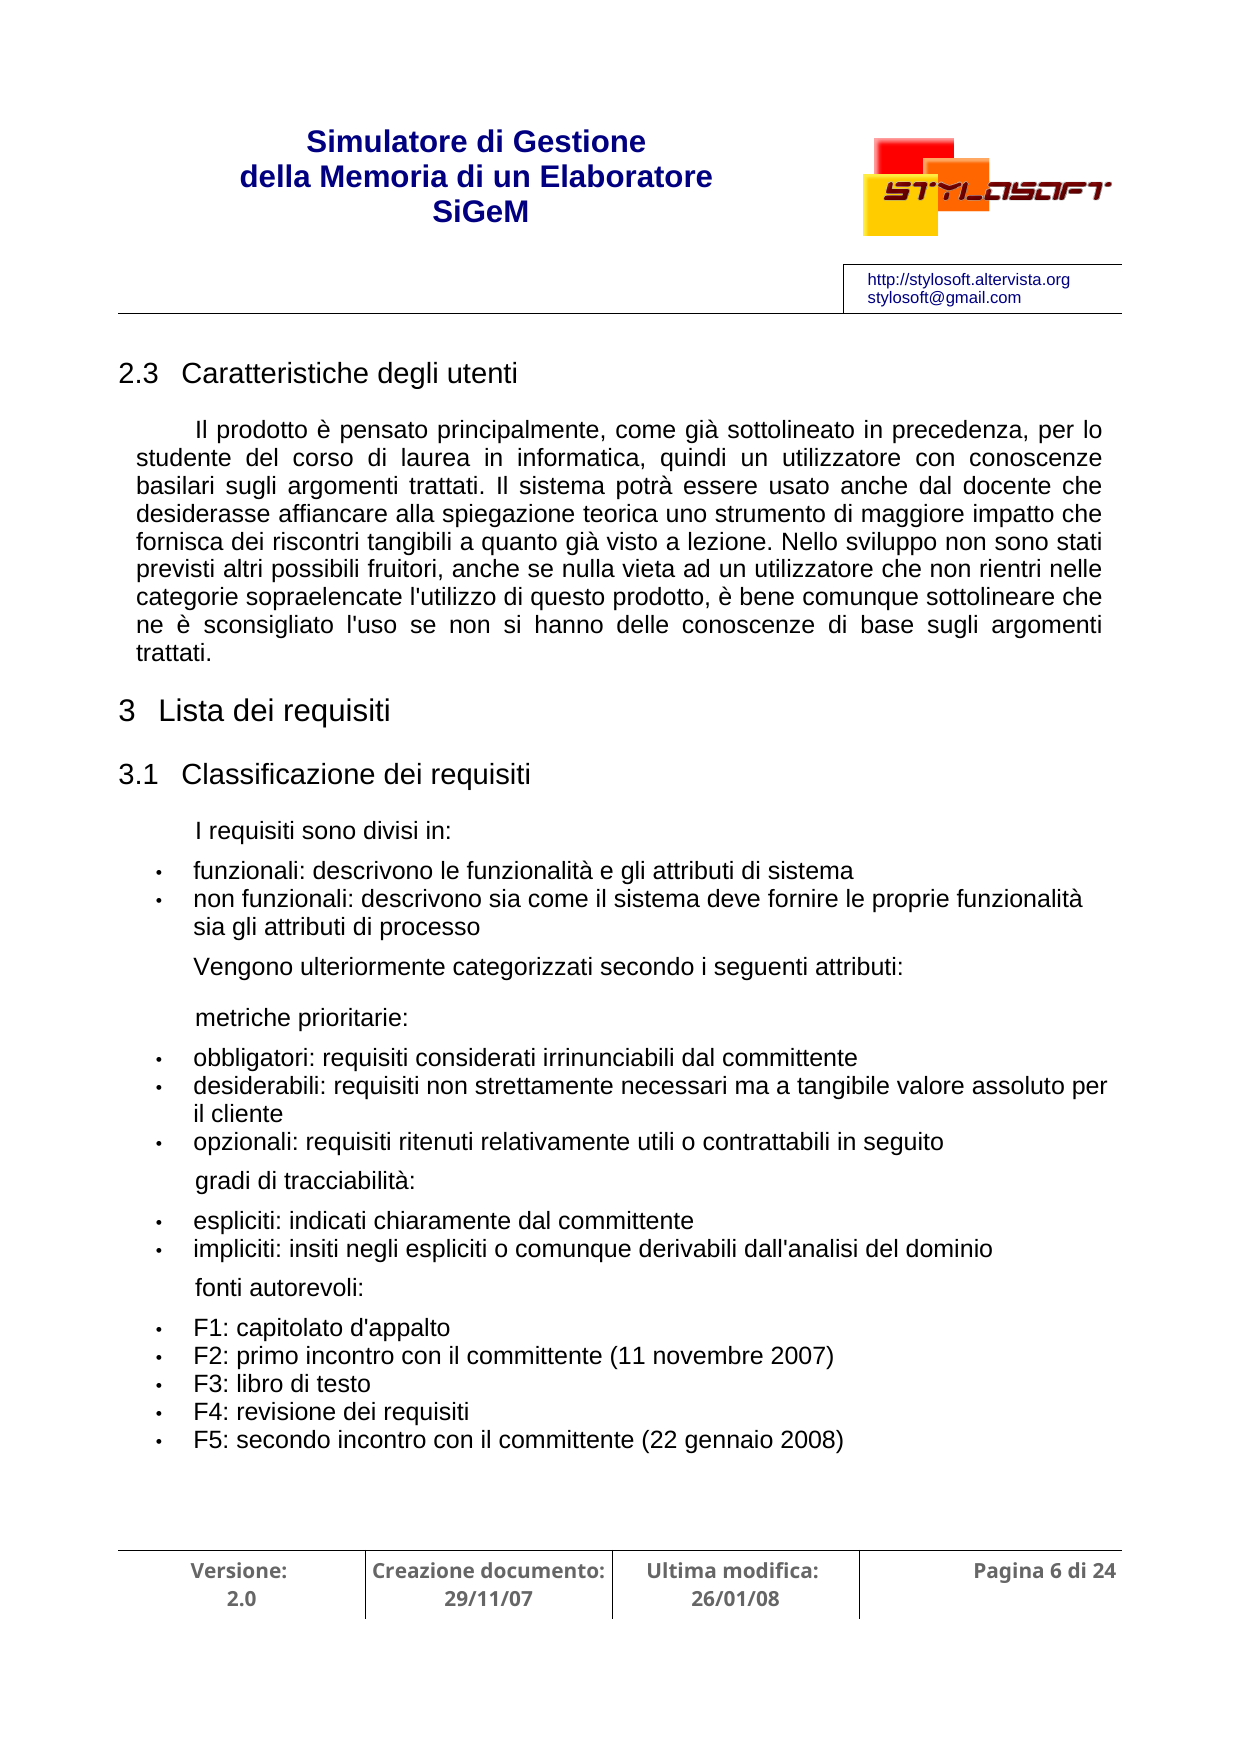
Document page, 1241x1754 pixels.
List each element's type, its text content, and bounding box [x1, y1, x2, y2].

subtitle Lista dei requisiti [118, 693, 1122, 728]
picture [848, 123, 1117, 247]
list F3: libro di testo [156, 1370, 1122, 1398]
list F2: primo incontro con il committente (11 novembre 2007) [156, 1342, 1122, 1370]
list opzionali: requisiti ritenuti relativamente utili o contrattabili in seguito [156, 1127, 1122, 1155]
list espliciti: indicati chiaramente dal committente [156, 1207, 1122, 1234]
list F5: secondo incontro con il committente (22 gennaio 2008) [156, 1426, 1122, 1453]
text metriche prioritarie: [136, 1004, 1104, 1032]
text Il prodotto è pensato principalmente, come già sottolineato in precedenza, per lo studente del corso di laurea in informatica, quindi un utilizzatore con conoscenze basilari sugli argomenti trattati. Il sistema potrà essere usato anche dal docente che desiderasse affiancare alla spiegazione teorica uno strumento di maggiore impatto che fornisca dei riscontri tangibili a quanto già visto a lezione. Nello sviluppo non sono stati previsti altri possibili fruitori, anche se nulla vieta ad un utilizzatore che non rientri nelle categorie sopraelencate l'utilizzo di questo prodotto, è bene comunque sottolineare che ne è sconsigliato l'uso se non si hanno delle conoscenze di base sugli argomenti trattati. [136, 416, 1104, 667]
list desiderabili: requisiti non strettamente necessari ma a tangibile valore assoluto per il cliente [156, 1071, 1122, 1127]
list funzionali: descrivono le funzionalità e gli attributi di sistema [156, 857, 1122, 885]
text I requisiti sono divisi in: [136, 817, 1104, 845]
subtitle Caratteristiche degli utenti [118, 357, 1122, 389]
list F1: capitolato d'appalto [156, 1314, 1122, 1342]
text gradi di tracciabilità: [136, 1167, 1104, 1195]
list Vengono ulteriormente categorizzati secondo i seguenti attributi: [156, 952, 1104, 980]
subtitle Classificazione dei requisiti [118, 758, 1122, 791]
list non funzionali: descrivono sia come il sistema deve fornire le proprie funzionalità sia gli attributi di processo [156, 885, 1122, 941]
list impliciti: insiti negli espliciti o comunque derivabili dall'analisi del dominio [156, 1234, 1122, 1262]
text fonti autorevoli: [136, 1274, 1104, 1302]
list obbligatori: requisiti considerati irrinunciabili dal committente [156, 1043, 1122, 1071]
list F4: revisione dei requisiti [156, 1398, 1122, 1426]
